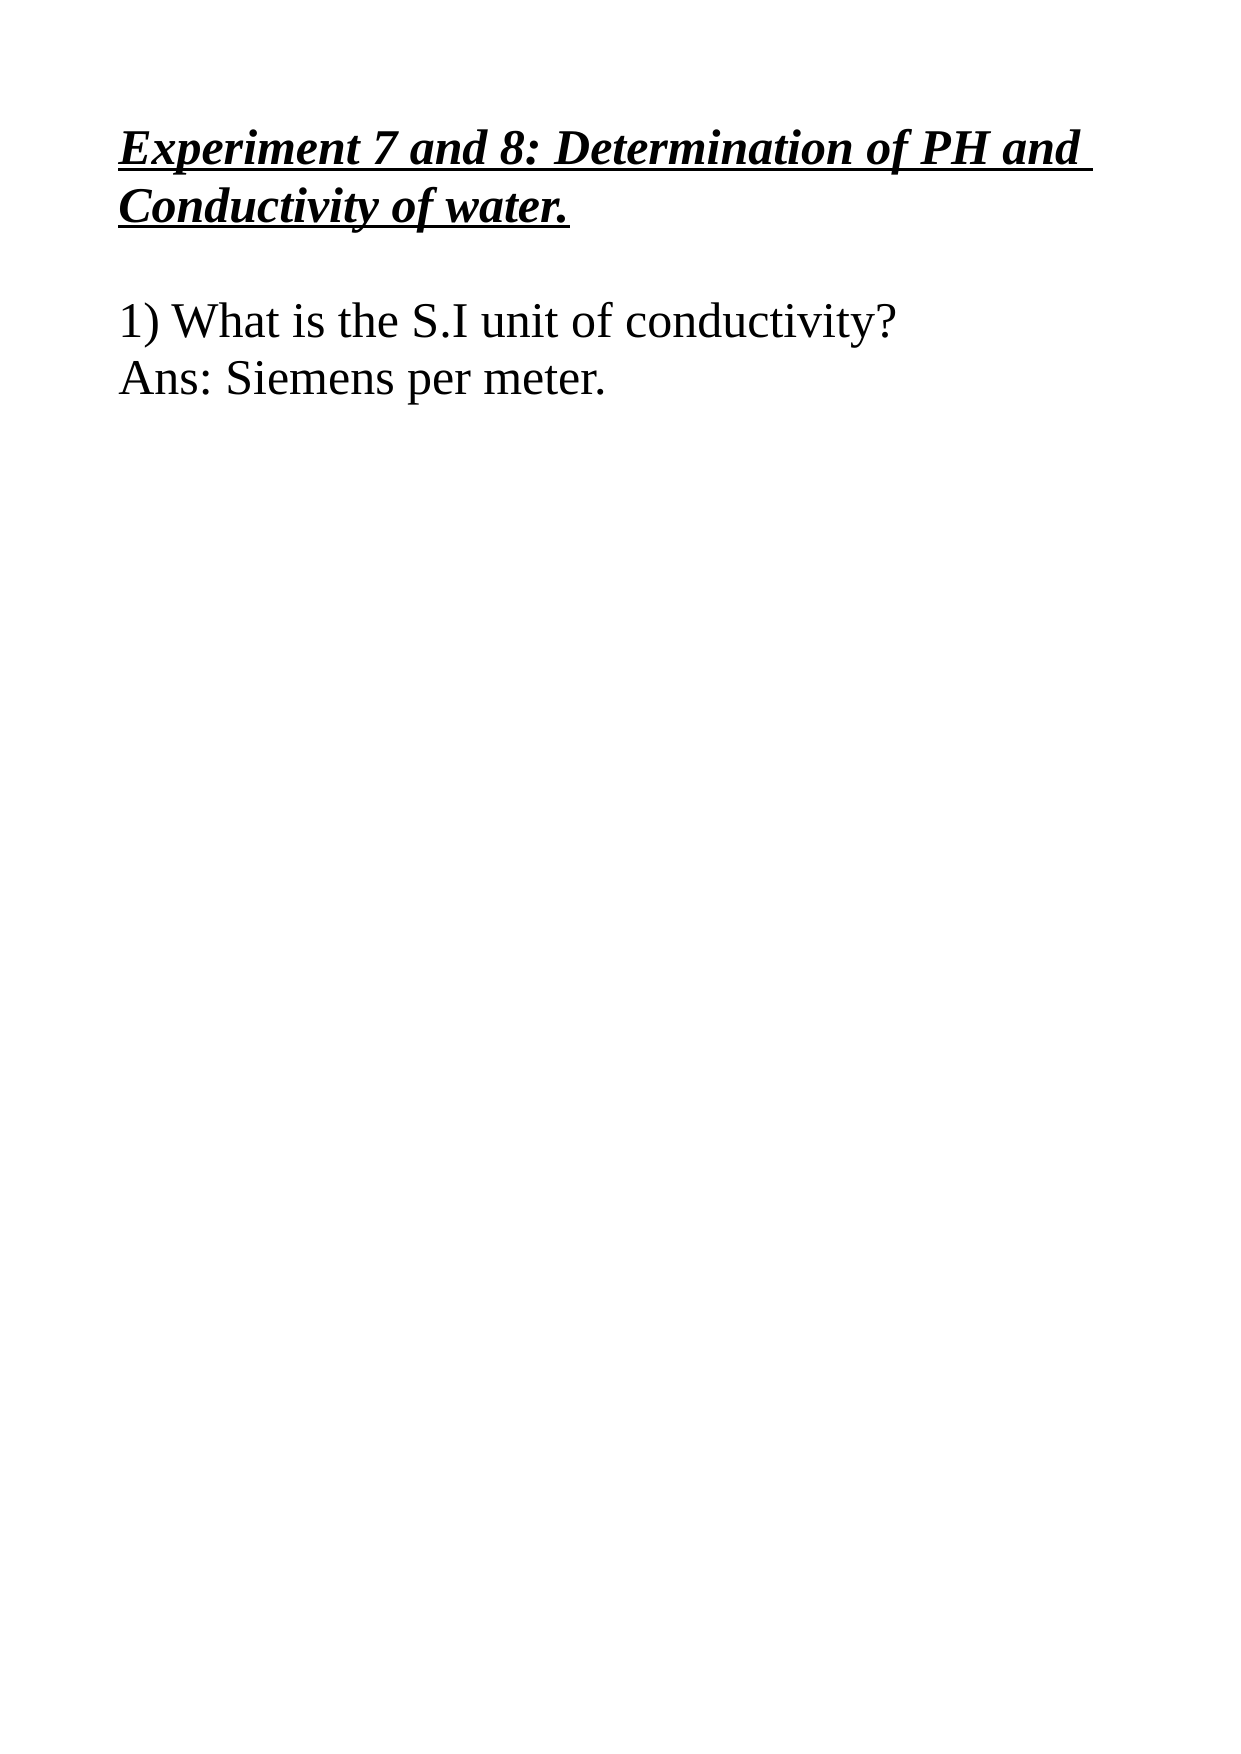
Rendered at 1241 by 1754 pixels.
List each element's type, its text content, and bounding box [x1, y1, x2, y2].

text Ans: Siemens per meter. [118, 348, 1122, 406]
text 1) What is the S.I unit of conductivity? [118, 291, 1122, 348]
text Experiment 7 and 8: Determination of PH and Conductivity of water. [118, 118, 1122, 233]
